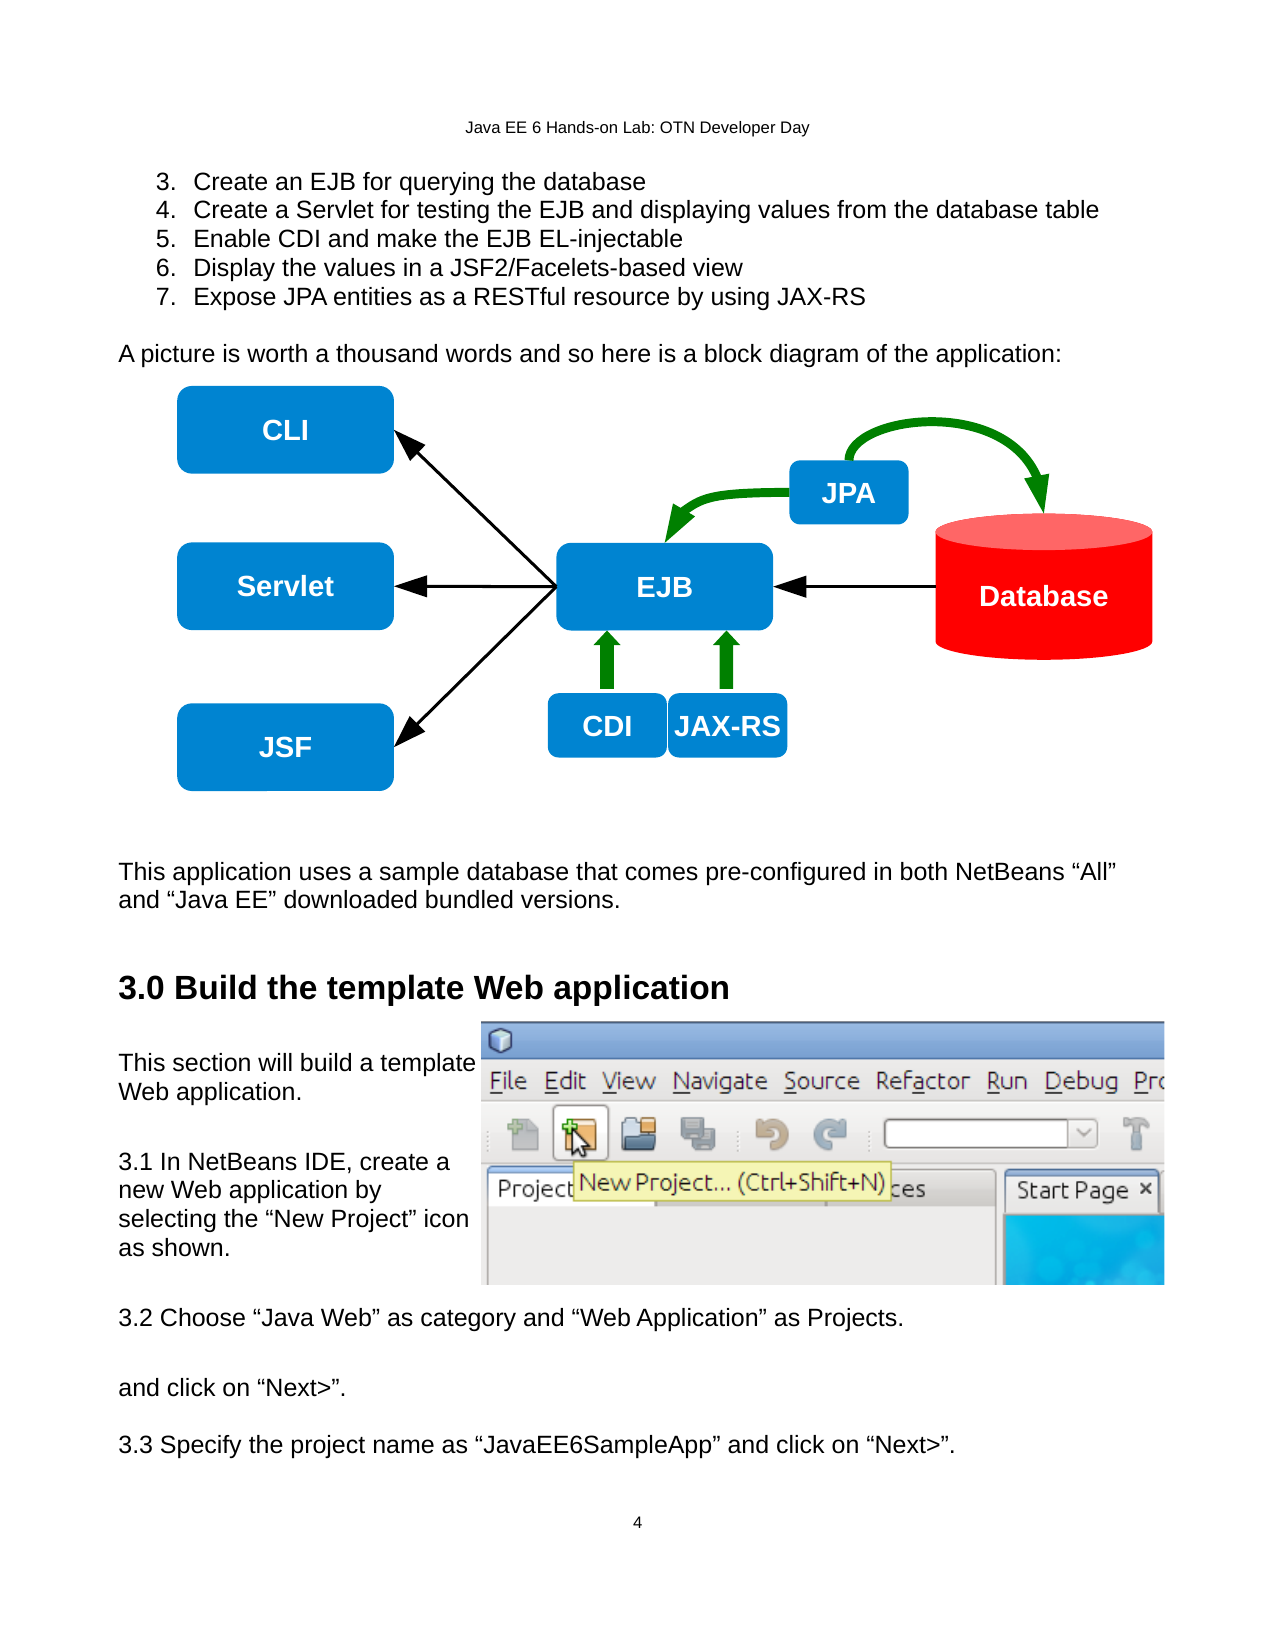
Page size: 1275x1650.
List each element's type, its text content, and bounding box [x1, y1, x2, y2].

list Expose JPA entities as a RESTful resource by using JAX-RS [156, 282, 1157, 311]
list Create a Servlet for testing the EJB and displaying values from the database table [156, 196, 1157, 224]
list Enable CDI and make the EJB EL-injectable [156, 224, 1157, 253]
text This application uses a sample database that comes pre-configured in both NetBeans “All” and “Java EE” downloaded bundled versions. [118, 799, 1157, 914]
text A picture is worth a thousand words and so here is a block diagram of the application: [118, 311, 1157, 771]
text 3.2 Choose “Java Web” as category and “Web Application” as Projects. [118, 1303, 1157, 1332]
list Create an EJB for querying the database [156, 167, 1157, 196]
text This section will build a template Web application. [118, 1019, 1157, 1134]
subtitle 3.0 Build the template Web application [118, 968, 1157, 1007]
list Display the values in a JSF2/Facelets-based view [156, 253, 1157, 282]
text and click on “Next>”. 3.3 Specify the project name as “JavaEE6SampleApp” and click on “Next>”. [118, 1344, 1157, 1459]
text 3.1 In NetBeans IDE, create a new Web application by selecting the “New Project” icon as shown. [118, 1147, 1157, 1290]
